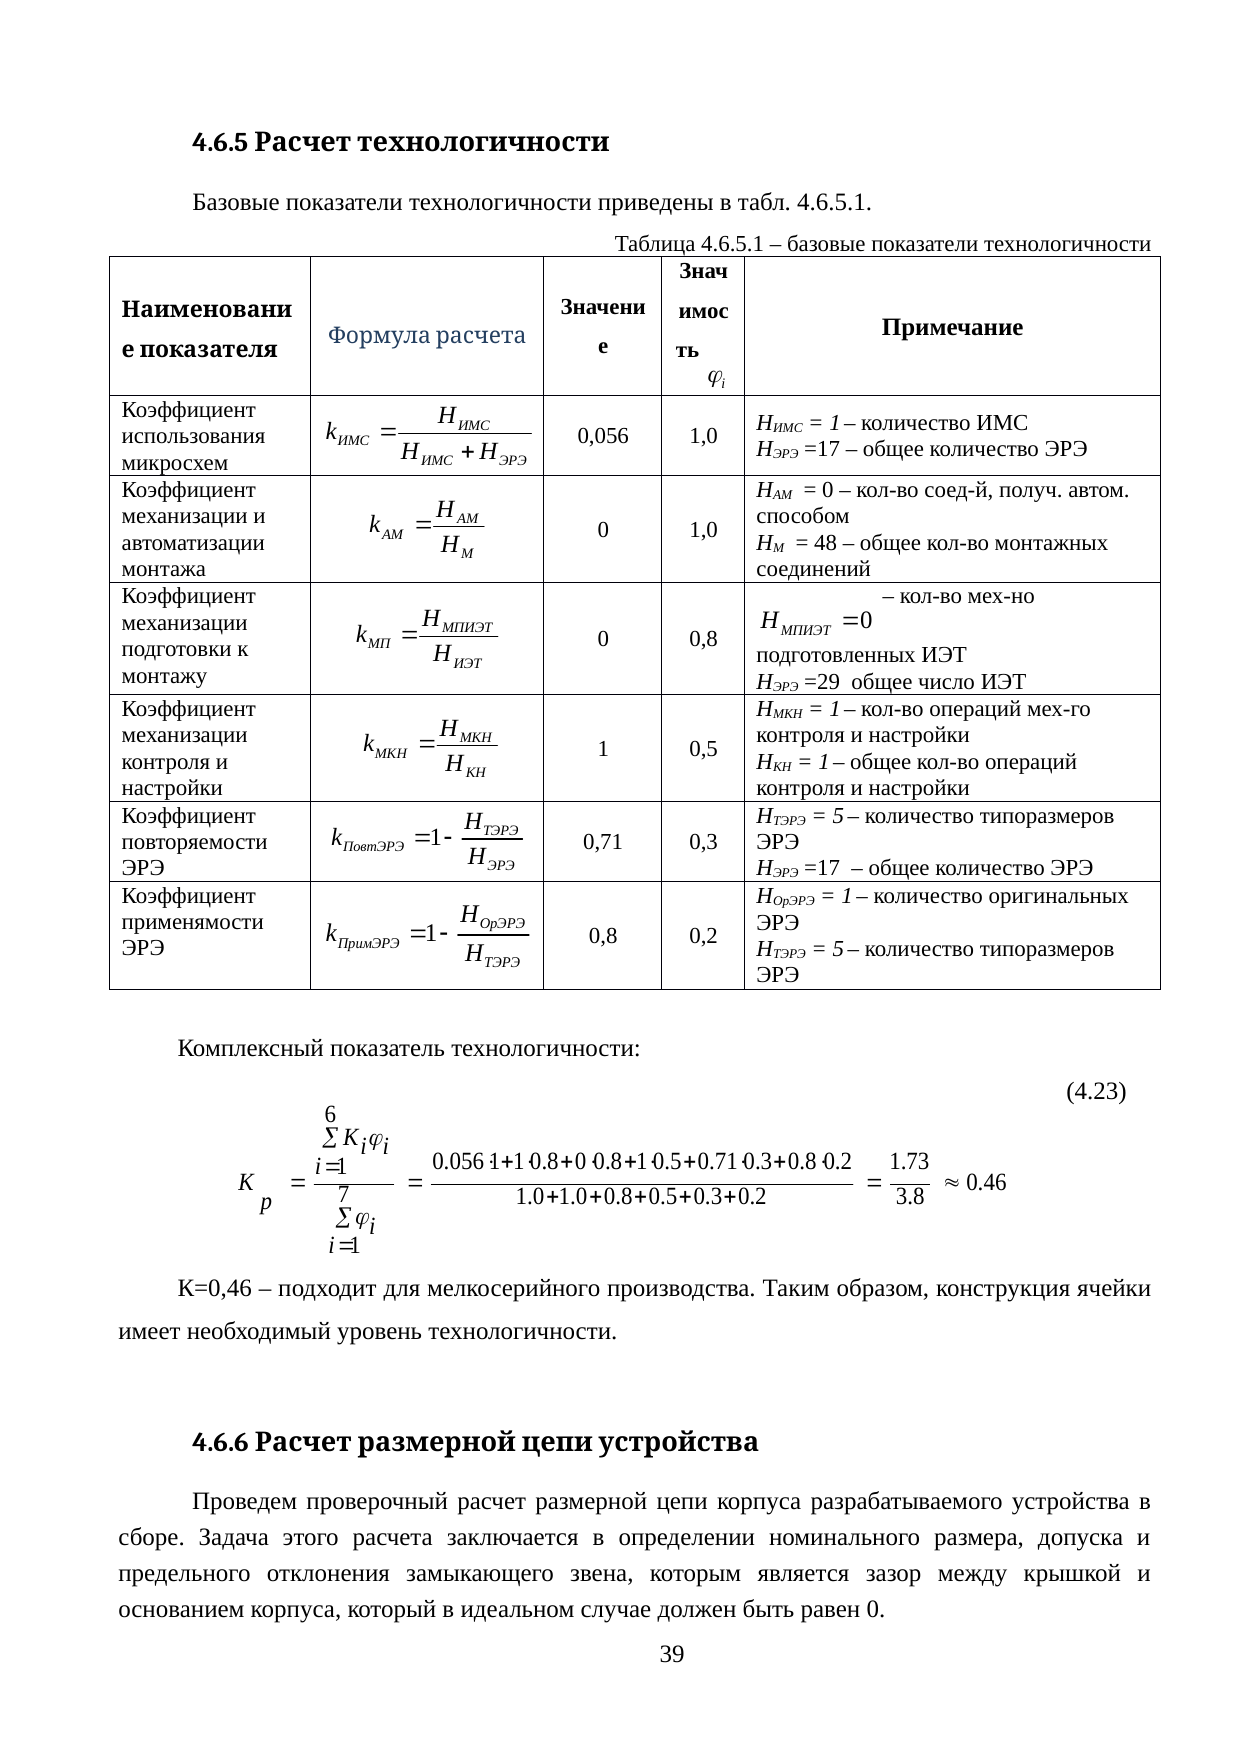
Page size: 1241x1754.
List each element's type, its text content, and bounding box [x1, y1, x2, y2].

text Таблица 4.6.5.1 – базовые показатели технологичности [118, 230, 1152, 256]
table_cell HОрЭРЭ = 1 – количество оригинальных ЭРЭ HТЭРЭ = 5 – количество типоразмеров ЭРЭ [745, 882, 1160, 988]
table_header Значимость [662, 257, 744, 395]
table_header Примечание [745, 257, 1160, 395]
table_cell 0,5 [662, 695, 744, 801]
table_cell 0 [544, 583, 661, 694]
table_header Наименование показателя [110, 257, 310, 395]
table_cell 0,8 [544, 882, 661, 988]
table_cell Коэффициент механизации контроля и настройки [110, 695, 310, 801]
table_cell – кол-во мех-но подготовленных ИЭТ HЭРЭ =29 общее число ИЭТ [745, 583, 1160, 694]
table_cell 0,8 [662, 583, 744, 694]
table_cell HИМС = 1 – количество ИМС HЭРЭ =17 – общее количество ЭРЭ [745, 396, 1160, 475]
table_cell 0,056 [544, 396, 661, 475]
table_cell [311, 802, 543, 881]
table_header Значение [544, 257, 661, 395]
table_cell 0,71 [544, 802, 661, 881]
table_cell [311, 476, 543, 582]
table_cell [311, 396, 543, 475]
table_cell 0 [544, 476, 661, 582]
table_cell Коэффициент механизации подготовки к монтажу [110, 583, 310, 694]
table_cell Коэффициент повторяемости ЭРЭ [110, 802, 310, 881]
table_cell 0,2 [662, 882, 744, 988]
table_cell HМКН = 1 – кол-во операций мех-го контроля и настройки HКН = 1 – общее кол-во операций контроля и настройки [745, 695, 1160, 801]
table_cell 1 [544, 695, 661, 801]
subtitle 4.6.6 Расчет размерной цепи устройства [118, 1427, 1152, 1458]
table_cell Коэффициент механизации и автоматизации монтажа [110, 476, 310, 582]
table_cell [311, 695, 543, 801]
table_header Формула расчета [311, 257, 543, 395]
table_cell HАМ = 0 – кол-во соед-й, получ. автом. способом HМ = 48 – общее кол-во монтажных соединений [745, 476, 1160, 582]
text (4.23) [118, 1076, 1152, 1258]
table_cell [311, 583, 543, 694]
table_cell HТЭРЭ = 5 – количество типоразмеров ЭРЭ HЭРЭ =17 – общее количество ЭРЭ [745, 802, 1160, 881]
text Комплексный показатель технологичности: [118, 1033, 1152, 1061]
table_cell 0,3 [662, 802, 744, 881]
text К=0,46 – подходит для мелкосерийного производства. Таким образом, конструкция ячейки имеет необходимый уровень технологичности. [118, 1273, 1152, 1345]
text Проведем проверочный расчет размерной цепи корпуса разрабатываемого устройства в сборе. Задача этого расчета заключается в определении номинального размера, допуска и предельного отклонения замыкающего звена, которым является зазор между крышкой и основанием корпуса, который в идеальном случае должен быть равен 0. [118, 1486, 1152, 1623]
table_cell 1,0 [662, 476, 744, 582]
text Базовые показатели технологичности приведены в табл. 4.6.5.1. [118, 187, 1152, 215]
subtitle 4.6.5 Расчет технологичности [118, 127, 1152, 159]
table_cell Коэффициент использования микросхем [110, 396, 310, 475]
table_cell Коэффициент применямости ЭРЭ [110, 882, 310, 988]
table_cell [311, 882, 543, 988]
table_cell 1,0 [662, 396, 744, 475]
